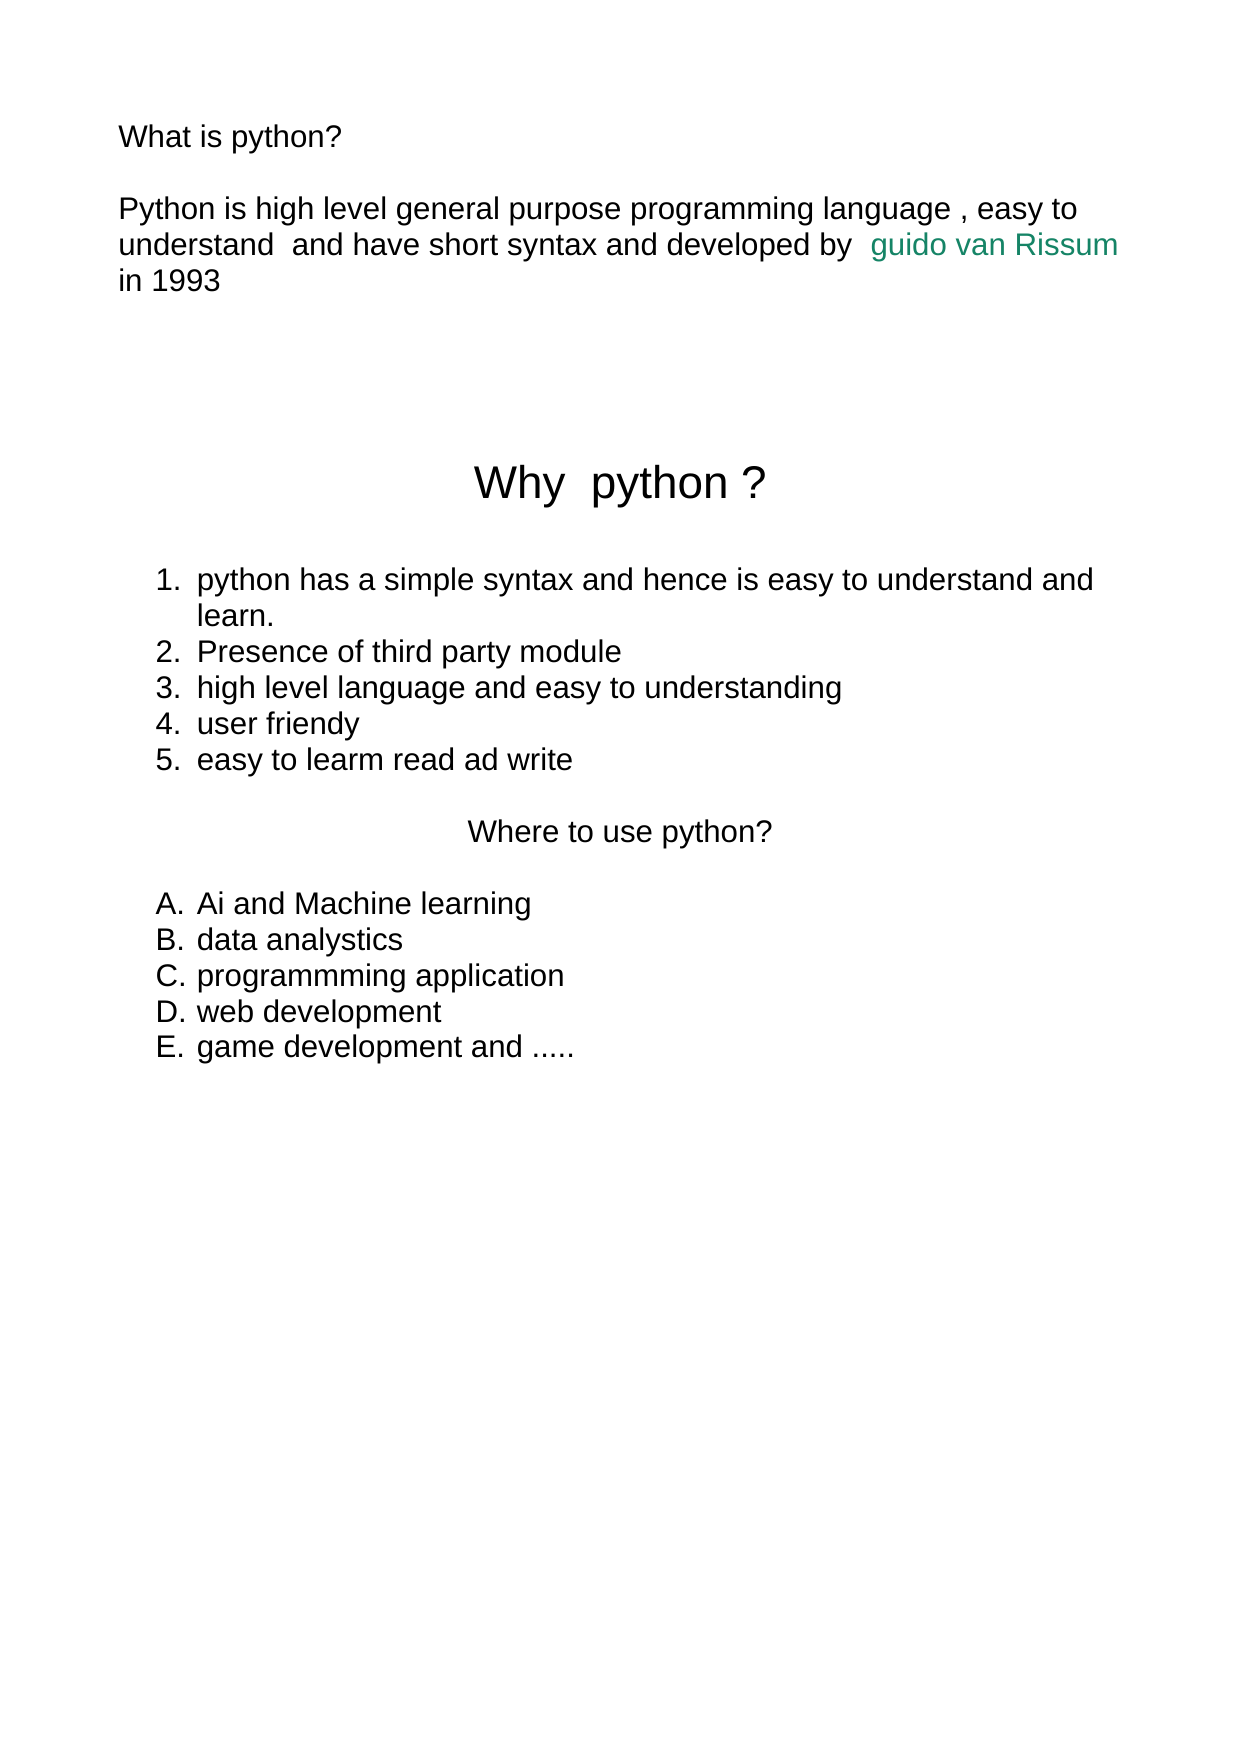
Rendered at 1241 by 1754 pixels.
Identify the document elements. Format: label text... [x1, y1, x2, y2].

list game development and ..... [155, 1028, 1122, 1064]
list high level language and easy to understanding [155, 669, 1122, 705]
list Ai and Machine learning [155, 885, 1122, 921]
list programmming application [155, 957, 1122, 993]
list python has a simple syntax and hence is easy to understand and learn. [155, 561, 1122, 633]
text Where to use python? [118, 813, 1122, 849]
text What is python? [118, 118, 1122, 154]
list user friendy [155, 705, 1122, 741]
list easy to learm read ad write [155, 741, 1122, 777]
list Presence of third party module [155, 633, 1122, 669]
text Python is high level general purpose programming language , easy to understand and have short syntax and developed by guido van Rissum in 1993 [118, 190, 1122, 298]
list web development [155, 993, 1122, 1028]
list data analystics [155, 921, 1122, 957]
text Why python ? [118, 456, 1122, 509]
